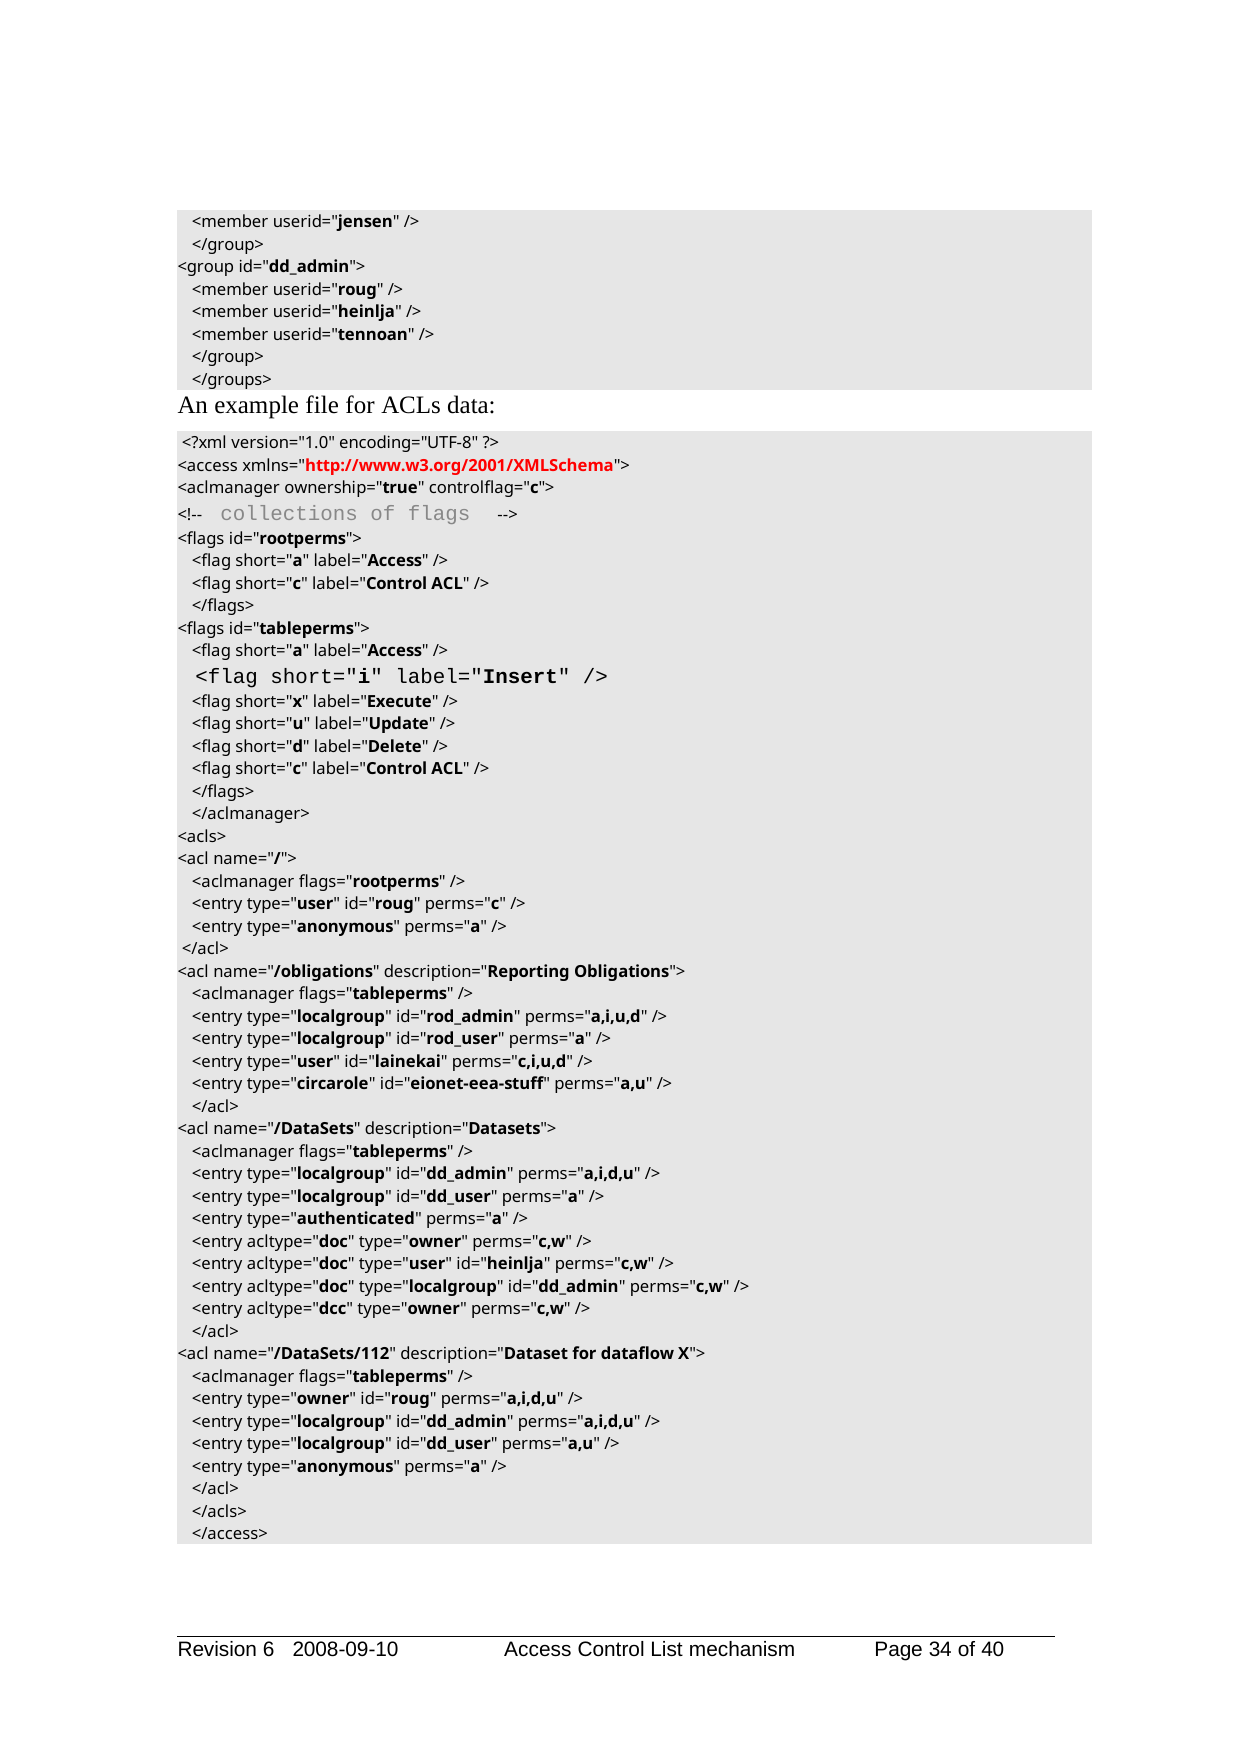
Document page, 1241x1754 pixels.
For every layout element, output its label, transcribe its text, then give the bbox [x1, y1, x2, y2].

list <acl name="/obligations" description="Reporting Obligations"> [177, 959, 1092, 982]
list <acl name="/"> [177, 847, 1092, 869]
list <entry acltype="doc" type="user" id="heinlja" perms="c,w" /> [177, 1252, 1092, 1274]
list <entry acltype="doc" type="owner" perms="c,w" /> [177, 1229, 1092, 1252]
list <aclmanager flags="rootperms" /> [177, 869, 1092, 892]
list <member userid="tennoan" /> [177, 323, 1092, 345]
list <flag short="c" label="Control ACL" /> [177, 757, 1092, 779]
list </group> [177, 233, 1092, 255]
list </acl> [177, 1477, 1092, 1499]
list <aclmanager flags="tableperms" /> [177, 1139, 1092, 1162]
list <aclmanager flags="tableperms" /> [177, 1364, 1092, 1387]
list <!-- collections of flags --> [177, 498, 1092, 527]
list <entry type="circarole" id="eionet-eea-stuff" perms="a,u" /> [177, 1072, 1092, 1094]
list <entry type="localgroup" id="rod_admin" perms="a,i,u,d" /> [177, 1004, 1092, 1027]
list <flag short="x" label="Execute" /> [177, 689, 1092, 712]
list <entry type="localgroup" id="dd_admin" perms="a,i,d,u" /> [177, 1162, 1092, 1184]
list </acl> [177, 937, 1092, 959]
list <flag short="c" label="Control ACL" /> [177, 572, 1092, 594]
list <entry type="user" id="lainekai" perms="c,i,u,d" /> [177, 1049, 1092, 1072]
list </group> [177, 345, 1092, 368]
list <aclmanager ownership="true" controlflag="c"> [177, 476, 1092, 498]
list <member userid="heinlja" /> [177, 300, 1092, 323]
list <entry type="anonymous" perms="a" /> [177, 1454, 1092, 1477]
list <entry acltype="dcc" type="owner" perms="c,w" /> [177, 1297, 1092, 1319]
list <entry type="anonymous" perms="a" /> [177, 914, 1092, 937]
list <flag short="i" label="Insert" /> [177, 662, 1092, 689]
list </flags> [177, 779, 1092, 802]
list <group id="dd_admin"> [177, 255, 1092, 278]
list <flags id="rootperms"> [177, 527, 1092, 549]
list </groups> [177, 368, 1092, 390]
list <entry type="owner" id="roug" perms="a,i,d,u" /> [177, 1387, 1092, 1409]
list <member userid="jensen" /> [177, 210, 1092, 233]
list </acls> [177, 1499, 1092, 1522]
list </acl> [177, 1319, 1092, 1342]
list <acl name="/DataSets" description="Datasets"> [177, 1117, 1092, 1139]
list <flag short="d" label="Delete" /> [177, 734, 1092, 757]
list <entry type="localgroup" id="dd_user" perms="a,u" /> [177, 1432, 1092, 1454]
list <entry type="localgroup" id="dd_user" perms="a" /> [177, 1184, 1092, 1207]
list <acl name="/DataSets/112" description="Dataset for dataflow X"> [177, 1342, 1092, 1364]
list <aclmanager flags="tableperms" /> [177, 982, 1092, 1004]
list <entry type="localgroup" id="dd_admin" perms="a,i,d,u" /> [177, 1409, 1092, 1432]
list <acls> [177, 824, 1092, 847]
list <flag short="a" label="Access" /> [177, 639, 1092, 662]
list <flag short="a" label="Access" /> [177, 549, 1092, 572]
list <flags id="tableperms"> [177, 617, 1092, 639]
list <entry acltype="doc" type="localgroup" id="dd_admin" perms="c,w" /> [177, 1274, 1092, 1297]
list <member userid="roug" /> [177, 278, 1092, 300]
list </flags> [177, 594, 1092, 617]
list </acl> [177, 1094, 1092, 1117]
list </access> [177, 1522, 1092, 1544]
list </aclmanager> [177, 802, 1092, 824]
list <access xmlns="http://www.w3.org/2001/XMLSchema"> [177, 453, 1092, 476]
list <entry type="user" id="roug" perms="c" /> [177, 892, 1092, 914]
list <?xml version="1.0" encoding="UTF-8" ?> [177, 431, 1092, 453]
list <entry type="authenticated" perms="a" /> [177, 1207, 1092, 1229]
list <entry type="localgroup" id="rod_user" perms="a" /> [177, 1027, 1092, 1049]
list <flag short="u" label="Update" /> [177, 712, 1092, 734]
text An example file for ACLs data: [177, 390, 1092, 419]
